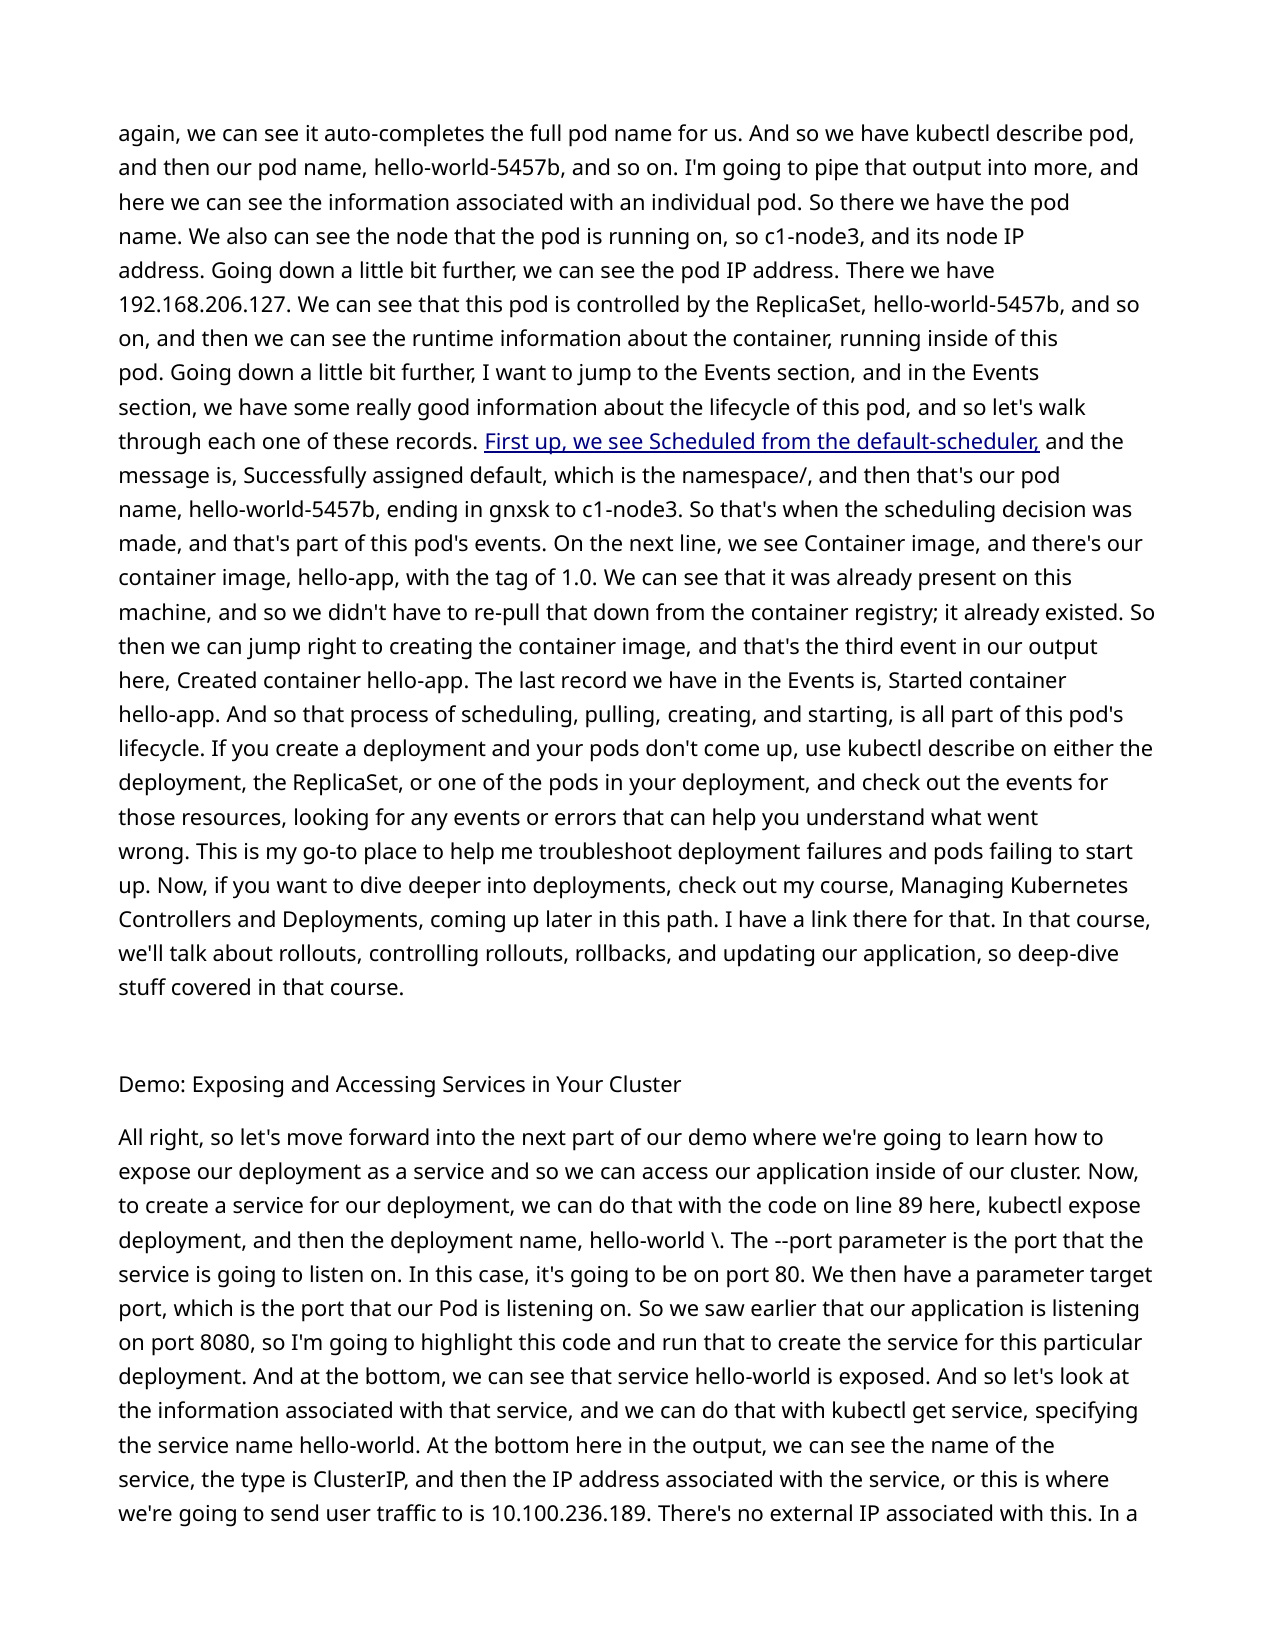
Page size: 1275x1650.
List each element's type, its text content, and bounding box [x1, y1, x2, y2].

text All right, so let's move forward into the next part of our demo where we're going to learn how to expose our deployment as a service and so we can access our application inside of our cluster. Now, to create a service for our deployment, we can do that with the code on line 89 here, kubectl expose deployment, and then the deployment name, hello‑world \. The ‑‑port parameter is the port that the service is going to listen on. In this case, it's going to be on port 80. We then have a parameter target port, which is the port that our Pod is listening on. So we saw earlier that our application is listening on port 8080, so I'm going to highlight this code and run that to create the service for this particular deployment. And at the bottom, we can see that service hello‑world is exposed. And so let's look at the information associated with that service, and we can do that with kubectl get service, specifying the service name hello‑world. At the bottom here in the output, we can see the name of the service, the type is ClusterIP, and then the IP address associated with the service, or this is where we're going to send user traffic to is 10.100.236.189. There's no external IP associated with this. In a [118, 1122, 1157, 1528]
text again, we can see it auto‑completes the full pod name for us. And so we have kubectl describe pod, and then our pod name, hello‑world‑5457b, and so on. I'm going to pipe that output into more, and here we can see the information associated with an individual pod. So there we have the pod name. We also can see the node that the pod is running on, so c1‑node3, and its node IP address. Going down a little bit further, we can see the pod IP address. There we have 192.168.206.127. We can see that this pod is controlled by the ReplicaSet, hello‑world‑5457b, and so on, and then we can see the runtime information about the container, running inside of this pod. Going down a little bit further, I want to jump to the Events section, and in the Events section, we have some really good information about the lifecycle of this pod, and so let's walk through each one of these records. First up, we see Scheduled from the default‑scheduler, and the message is, Successfully assigned default, which is the namespace/, and then that's our pod name, hello‑world‑5457b, ending in gnxsk to c1‑node3. So that's when the scheduling decision was made, and that's part of this pod's events. On the next line, we see Container image, and there's our container image, hello‑app, with the tag of 1.0. We can see that it was already present on this machine, and so we didn't have to re‑pull that down from the container registry; it already existed. So then we can jump right to creating the container image, and that's the third event in our output here, Created container hello‑app. The last record we have in the Events is, Started container hello‑app. And so that process of scheduling, pulling, creating, and starting, is all part of this pod's lifecycle. If you create a deployment and your pods don't come up, use kubectl describe on either the deployment, the ReplicaSet, or one of the pods in your deployment, and check out the events for those resources, looking for any events or errors that can help you understand what went wrong. This is my go‑to place to help me troubleshoot deployment failures and pods failing to start up. Now, if you want to dive deeper into deployments, check out my course, Managing Kubernetes Controllers and Deployments, coming up later in this path. I have a link there for that. In that course, we'll talk about rollouts, controlling rollouts, rollbacks, and updating our application, so deep‑dive stuff covered in that course. [118, 118, 1157, 1002]
subtitle Demo: Exposing and Accessing Services in Your Cluster [118, 1069, 1157, 1099]
